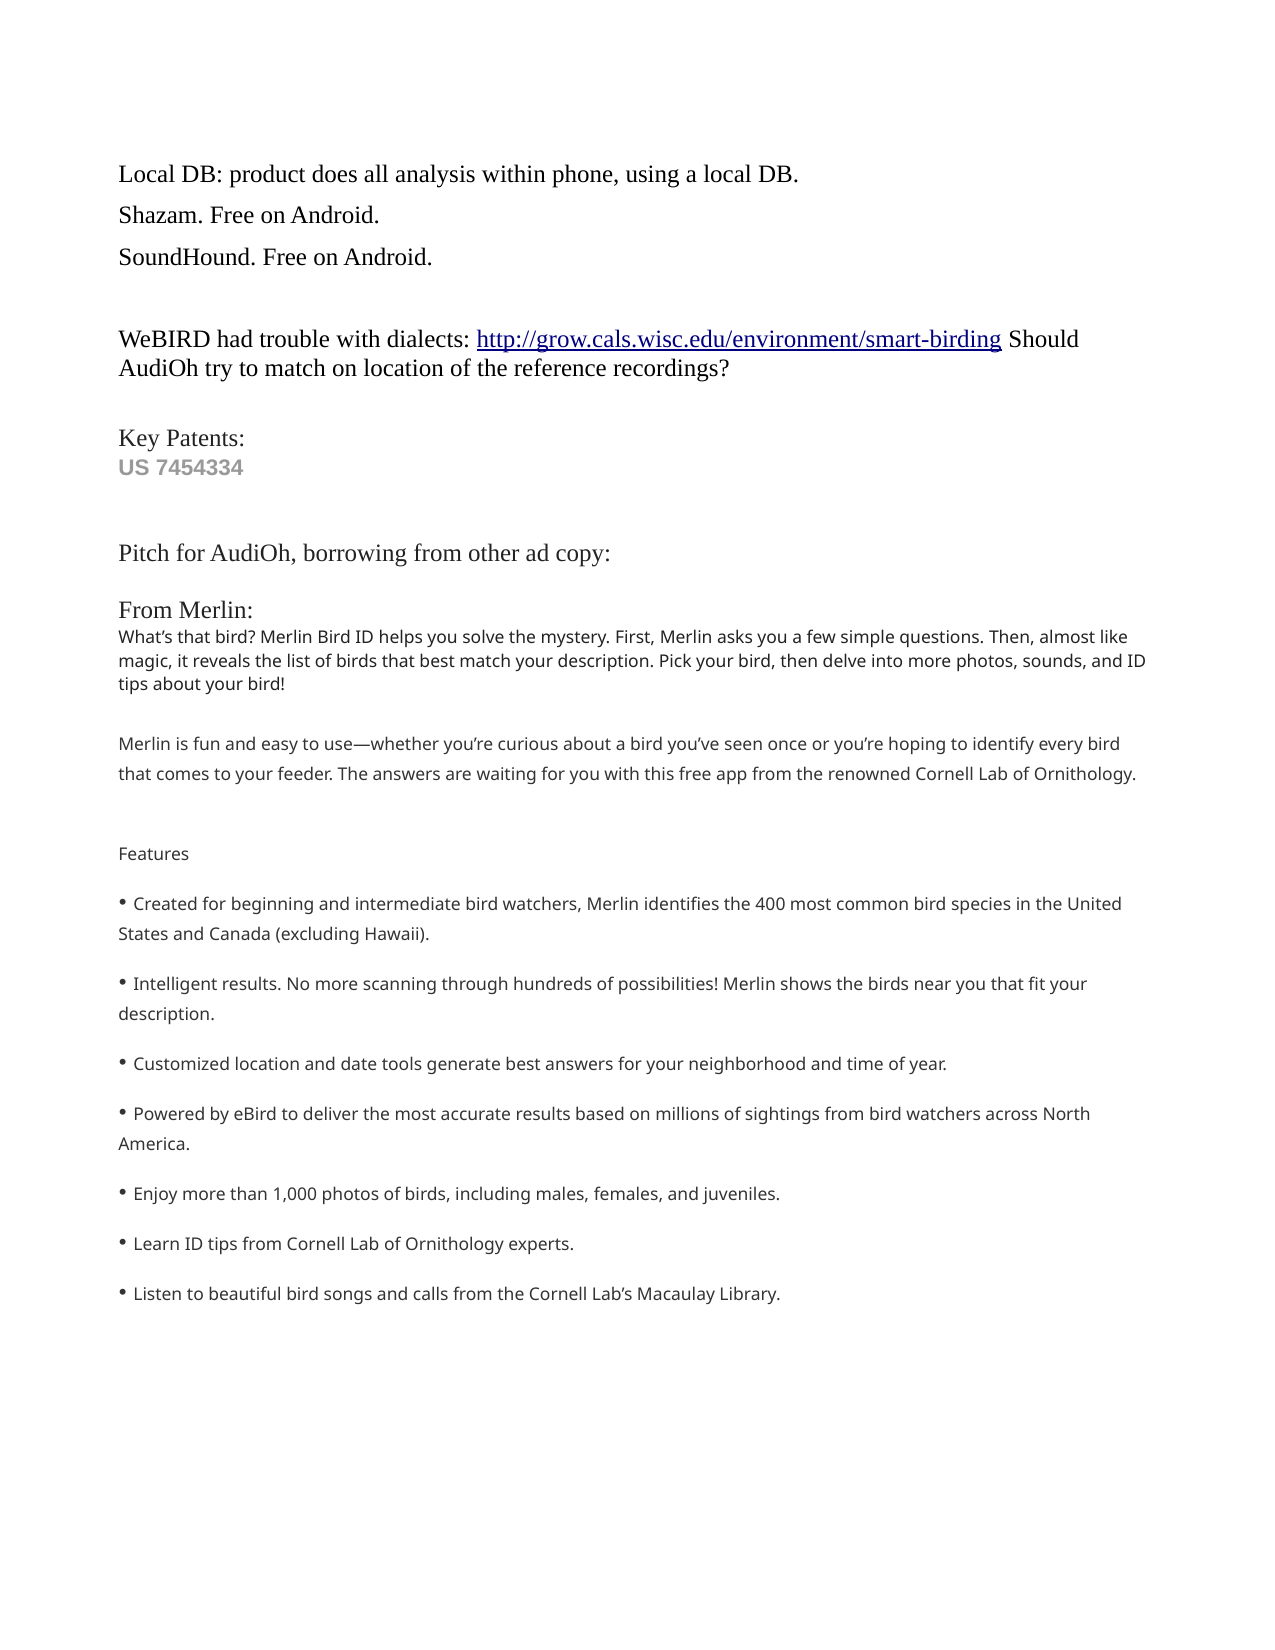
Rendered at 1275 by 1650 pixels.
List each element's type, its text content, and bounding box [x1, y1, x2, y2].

text US 7454334 [118, 452, 1157, 481]
text WeBIRD had trouble with dialects: http://grow.cals.wisc.edu/environment/smart-birding Should AudiOh try to match on location of the reference recordings? [118, 324, 1157, 382]
text Local DB: product does all analysis within phone, using a local DB. [118, 159, 1157, 188]
text Key Patents: [118, 423, 1157, 452]
text From Merlin: [118, 596, 1157, 624]
text • Learn ID tips from Cornell Lab of Ornithology experts. [118, 1226, 1157, 1256]
text Features [118, 806, 1157, 866]
text • Powered by eBird to deliver the most accurate results based on millions of sightings from bird watchers across North America. [118, 1096, 1157, 1156]
text Merlin is fun and easy to use—whether you’re curious about a bird you’ve seen once or you’re hoping to identify every bird that comes to your feeder. The answers are waiting for you with this free app from the renowned Cornell Lab of Ornithology. [118, 696, 1157, 786]
text What’s that bird? Merlin Bird ID helps you solve the mystery. First, Merlin asks you a few simple questions. Then, almost like magic, it reveals the list of birds that best match your description. Pick your bird, then delve into more photos, sounds, and ID tips about your bird! [118, 624, 1157, 696]
text • Created for beginning and intermediate bird watchers, Merlin identifies the 400 most common bird species in the United States and Canada (excluding Hawaii). [118, 886, 1157, 946]
text • Enjoy more than 1,000 photos of birds, including males, females, and juveniles. [118, 1176, 1157, 1206]
text • Listen to beautiful bird songs and calls from the Cornell Lab’s Macaulay Library. [118, 1276, 1157, 1306]
text Pitch for AudiOh, borrowing from other ad copy: [118, 538, 1157, 567]
text SoundHound. Free on Android. [118, 242, 1157, 271]
text • Intelligent results. No more scanning through hundreds of possibilities! Merlin shows the birds near you that fit your description. [118, 966, 1157, 1026]
text • Customized location and date tools generate best answers for your neighborhood and time of year. [118, 1046, 1157, 1076]
text Shazam. Free on Android. [118, 201, 1157, 229]
